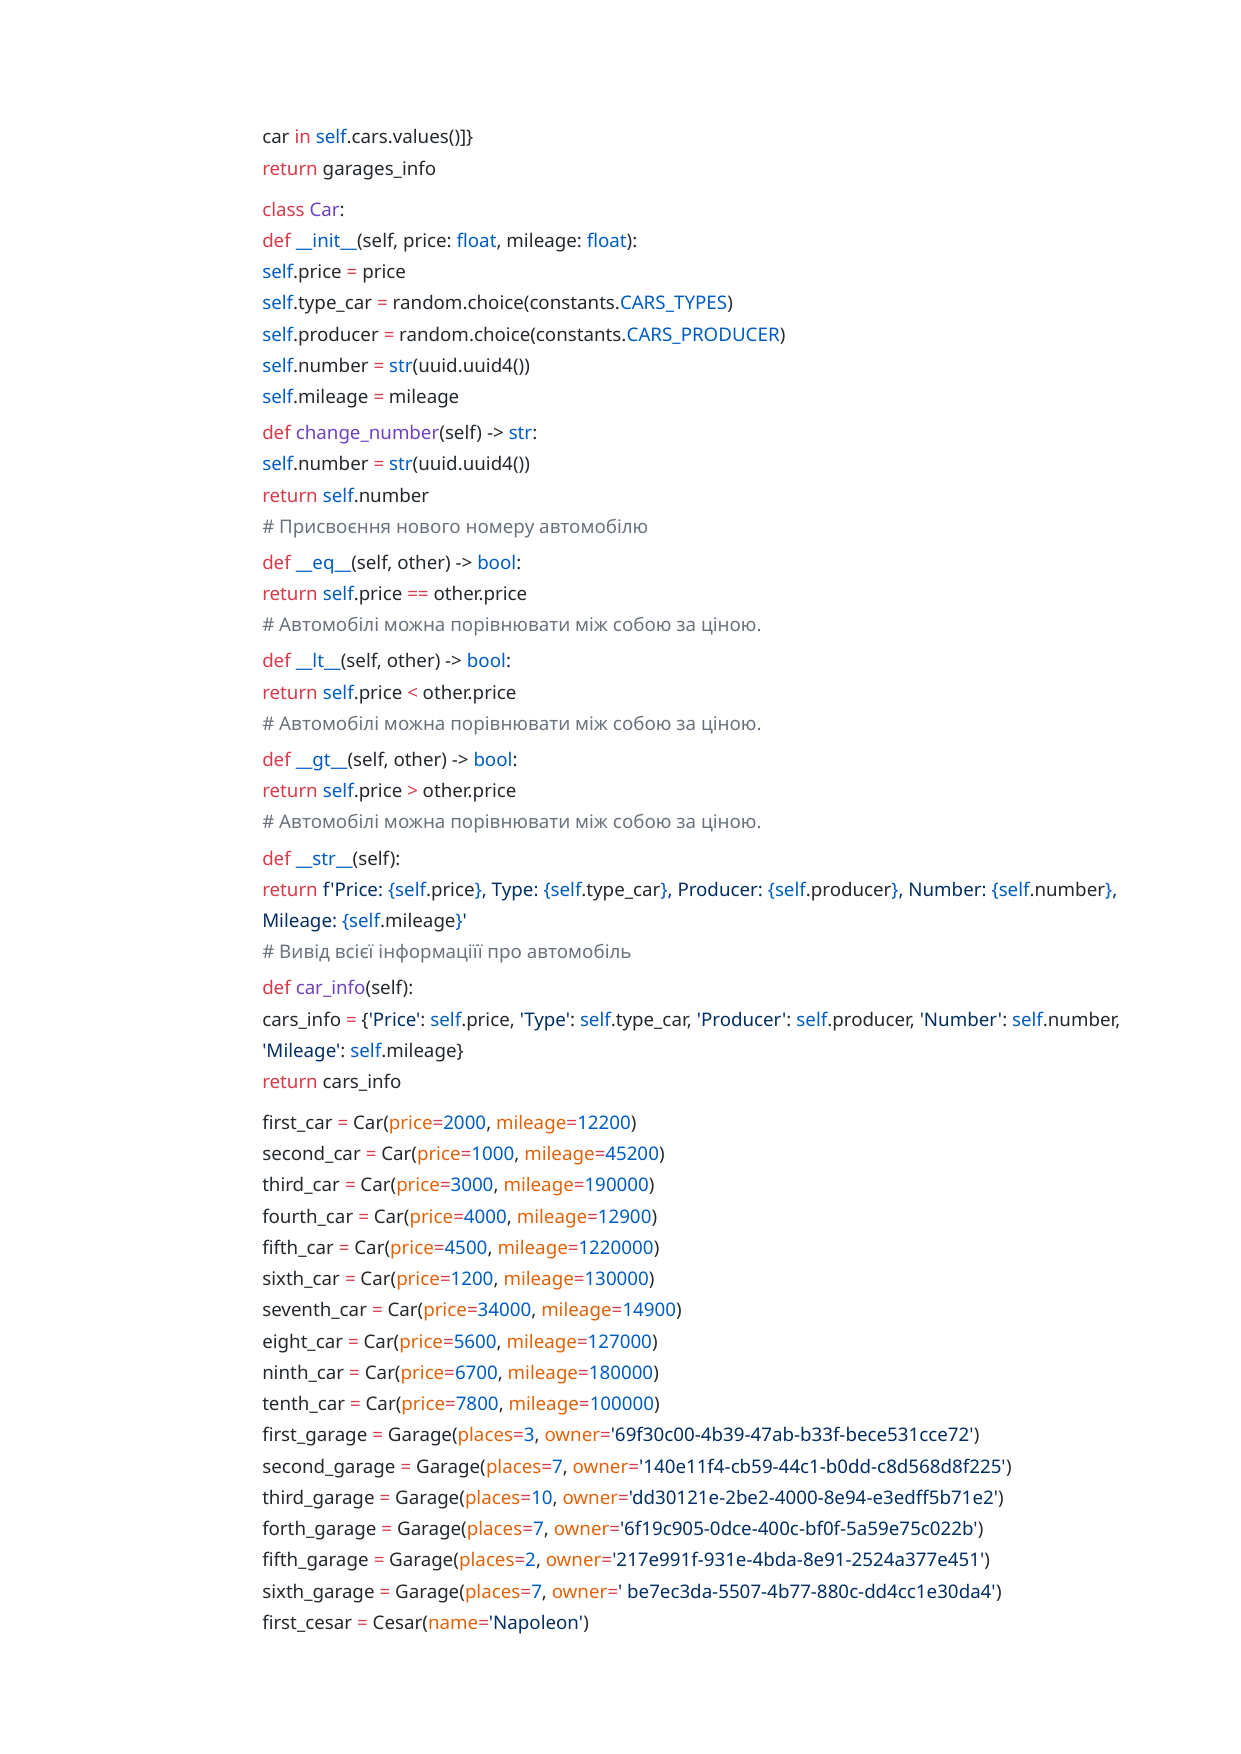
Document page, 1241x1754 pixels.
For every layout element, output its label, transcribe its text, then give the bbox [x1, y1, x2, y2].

table_cell sixth_garage = Garage(places=7, owner=' be7ec3da-5507-4b77-880c-dd4cc1e30da4') [262, 1572, 1122, 1603]
table_cell [118, 1260, 262, 1291]
table_cell return self.number [262, 476, 1122, 507]
table_cell second_garage = Garage(places=7, owner='140e11f4-cb59-44c1-b0dd-c8d568d8f225') [262, 1447, 1122, 1478]
table_cell return garages_info [262, 149, 1122, 181]
table_cell [118, 539, 262, 543]
table_cell [118, 803, 262, 834]
table_cell [262, 181, 1122, 185]
table_cell [118, 1510, 262, 1541]
table_cell [118, 1135, 262, 1166]
table_cell self.type_car = random.choice(constants.CARS_TYPES) [262, 284, 1122, 315]
table_cell [118, 1099, 262, 1103]
table_cell [118, 284, 262, 315]
table_cell [118, 1541, 262, 1572]
table_cell self.mileage = mileage [262, 378, 1122, 409]
table_cell eight_car = Car(price=5600, mileage=127000) [262, 1322, 1122, 1353]
table_cell [118, 1354, 262, 1385]
table_cell [118, 1063, 262, 1094]
table_cell def car_info(self): [262, 969, 1122, 1000]
table_cell [118, 253, 262, 284]
table_cell [118, 575, 262, 606]
table_cell [118, 185, 262, 190]
table_cell # Автомобілі можна порівнювати між собою за ціною. [262, 705, 1122, 736]
table_cell cars_info = {'Price': self.price, 'Type': self.type_car, 'Producer': self.producer, 'Number': self.number, 'Mileage': self.mileage} [262, 1000, 1122, 1063]
table_cell return self.price < other.price [262, 673, 1122, 704]
table_cell [262, 736, 1122, 741]
table_cell [118, 642, 262, 673]
table_cell [262, 1099, 1122, 1103]
table_cell return self.price > other.price [262, 772, 1122, 803]
table_cell def __eq__(self, other) -> bool: [262, 544, 1122, 575]
table_cell # Автомобілі можна порівнювати між собою за ціною. [262, 606, 1122, 637]
table_cell [118, 190, 262, 221]
table_cell [118, 1291, 262, 1322]
table_cell [262, 185, 1122, 190]
table_cell [262, 637, 1122, 642]
table_cell [118, 1479, 262, 1510]
table_cell [118, 181, 262, 185]
table_cell self.number = str(uuid.uuid4()) [262, 346, 1122, 378]
table_cell return self.price == other.price [262, 575, 1122, 606]
table_cell self.number = str(uuid.uuid4()) [262, 445, 1122, 476]
table_cell [118, 606, 262, 637]
table_cell fifth_garage = Garage(places=2, owner='217e991f-931e-4bda-8e91-2524a377e451') [262, 1541, 1122, 1572]
table_cell third_car = Car(price=3000, mileage=190000) [262, 1166, 1122, 1197]
table_cell [118, 149, 262, 181]
table_cell [118, 1447, 262, 1478]
table_cell [118, 221, 262, 253]
table_cell return f'Price: {self.price}, Type: {self.type_car}, Producer: {self.producer}, Number: {self.number}, Mileage: {self.mileage}' [262, 870, 1122, 933]
table_cell [118, 1166, 262, 1197]
table_cell [118, 964, 262, 969]
table_cell [118, 1572, 262, 1603]
table_cell [118, 1000, 262, 1063]
table_cell # Автомобілі можна порівнювати між собою за ціною. [262, 803, 1122, 834]
table_cell def change_number(self) -> str: [262, 414, 1122, 445]
table_cell forth_garage = Garage(places=7, owner='6f19c905-0dce-400c-bf0f-5a59e75c022b') [262, 1510, 1122, 1541]
table_cell class Car: [262, 190, 1122, 221]
table_cell [262, 964, 1122, 969]
table_cell def __str__(self): [262, 839, 1122, 870]
table_cell ninth_car = Car(price=6700, mileage=180000) [262, 1354, 1122, 1385]
table_cell [118, 414, 262, 445]
table_cell [118, 508, 262, 539]
table_cell # Вивід всієї інформаціїї про автомобіль [262, 933, 1122, 964]
table_cell def __gt__(self, other) -> bool: [262, 741, 1122, 772]
table_cell def __init__(self, price: float, mileage: float): [262, 221, 1122, 253]
table_cell [118, 839, 262, 870]
table_cell sixth_car = Car(price=1200, mileage=130000) [262, 1260, 1122, 1291]
table_cell [118, 1385, 262, 1416]
table_cell [118, 736, 262, 741]
table_cell [118, 1229, 262, 1260]
table_cell [118, 1416, 262, 1447]
table_cell [118, 834, 262, 839]
table_cell [118, 315, 262, 346]
table_cell [118, 476, 262, 507]
table_cell [118, 673, 262, 704]
table_cell [118, 772, 262, 803]
table_cell tenth_car = Car(price=7800, mileage=100000) [262, 1385, 1122, 1416]
table_cell [118, 1604, 262, 1635]
table_cell fifth_car = Car(price=4500, mileage=1220000) [262, 1229, 1122, 1260]
table_cell [262, 409, 1122, 414]
table_cell [118, 705, 262, 736]
table_cell [262, 1094, 1122, 1099]
table_cell first_garage = Garage(places=3, owner='69f30c00-4b39-47ab-b33f-bece531cce72') [262, 1416, 1122, 1447]
table_cell seventh_car = Car(price=34000, mileage=14900) [262, 1291, 1122, 1322]
table_cell [118, 870, 262, 933]
table_cell [118, 1104, 262, 1135]
table_cell [118, 118, 262, 149]
table_cell first_car = Car(price=2000, mileage=12200) [262, 1104, 1122, 1135]
table_cell first_cesar = Cesar(name='Napoleon') [262, 1604, 1122, 1635]
table_cell [262, 539, 1122, 543]
table_cell # Присвоєння нового номеру автомобілю [262, 508, 1122, 539]
table_cell second_car = Car(price=1000, mileage=45200) [262, 1135, 1122, 1166]
table_cell [262, 834, 1122, 839]
table_cell [118, 346, 262, 378]
table_cell [118, 741, 262, 772]
table_cell [118, 378, 262, 409]
table_cell [118, 969, 262, 1000]
table_cell [118, 544, 262, 575]
table_cell [118, 409, 262, 414]
table_cell third_garage = Garage(places=10, owner='dd30121e-2be2-4000-8e94-e3edff5b71e2') [262, 1479, 1122, 1510]
table_cell [118, 445, 262, 476]
table_cell [118, 1094, 262, 1099]
table_cell fourth_car = Car(price=4000, mileage=12900) [262, 1197, 1122, 1228]
table_cell self.producer = random.choice(constants.CARS_PRODUCER) [262, 315, 1122, 346]
table_cell [118, 933, 262, 964]
table_cell car in self.cars.values()]} [262, 118, 1122, 149]
table_cell [118, 1322, 262, 1353]
table_cell return cars_info [262, 1063, 1122, 1094]
table_cell def __lt__(self, other) -> bool: [262, 642, 1122, 673]
table_cell [118, 637, 262, 642]
table_cell self.price = price [262, 253, 1122, 284]
table_cell [118, 1197, 262, 1228]
